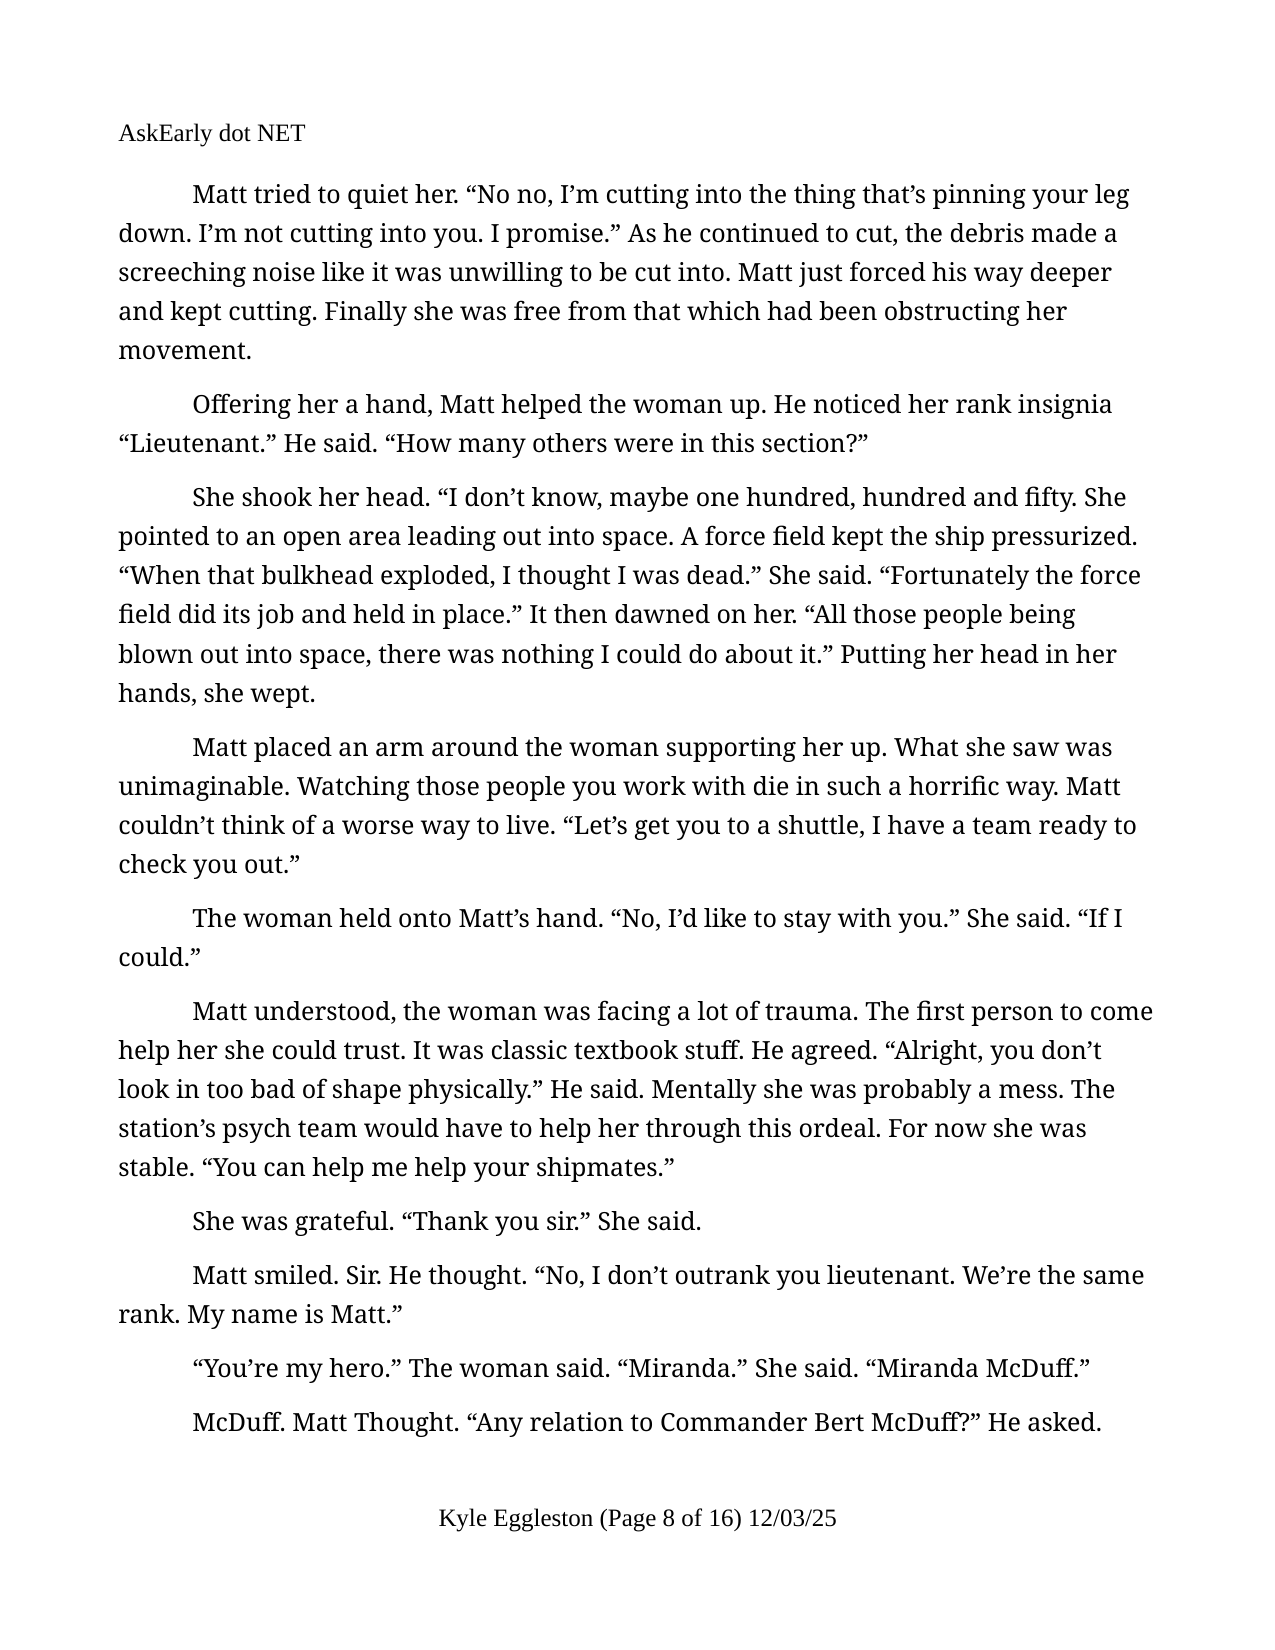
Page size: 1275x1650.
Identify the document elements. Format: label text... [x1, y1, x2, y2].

text Matt placed an arm around the woman supporting her up. What she saw was unimaginable. Watching those people you work with die in such a horrific way. Matt couldn’t think of a worse way to live. “Let’s get you to a shuttle, I have a team ready to check you out.” [118, 729, 1157, 881]
text She was grateful. “Thank you sir.” She said. [118, 1204, 1157, 1238]
text Matt tried to quiet her. “No no, I’m cutting into the thing that’s pinning your leg down. I’m not cutting into you. I promise.” As he continued to cut, the debris made a screeching noise like it was unwilling to be cut into. Matt just forced his way deeper and kept cutting. Finally she was free from that which had been obstructing her movement. [118, 176, 1157, 367]
text McDuff. Matt Thought. “Any relation to Commander Bert McDuff?” He asked. [118, 1404, 1157, 1438]
text Matt smiled. Sir. He thought. “No, I don’t outrank you lieutenant. We’re the same rank. My name is Matt.” [118, 1258, 1157, 1331]
text She shook her head. “I don’t know, maybe one hundred, hundred and fifty. She pointed to an open area leading out into space. A force field kept the ship pressurized. “When that bulkhead exploded, I thought I was dead.” She said. “Fortunately the force field did its job and held in place.” It then dawned on her. “All those people being blown out into space, there was nothing I could do about it.” Putting her head in her hands, she wept. [118, 480, 1157, 709]
text The woman held onto Matt’s hand. “No, I’d like to stay with you.” She said. “If I could.” [118, 901, 1157, 974]
text “You’re my hero.” The woman said. “Miranda.” She said. “Miranda McDuff.” [118, 1351, 1157, 1384]
text Matt understood, the woman was facing a lot of trauma. The first person to come help her she could trust. It was classic textbook stuff. He agreed. “Alright, you don’t look in too bad of shape physically.” He said. Mentally she was probably a mess. The station’s psych team would have to help her through this ordeal. For now she was stable. “You can help me help your shipmates.” [118, 993, 1157, 1184]
text Offering her a hand, Matt helped the woman up. He noticed her rank insignia “Lieutenant.” He said. “How many others were in this section?” [118, 387, 1157, 460]
